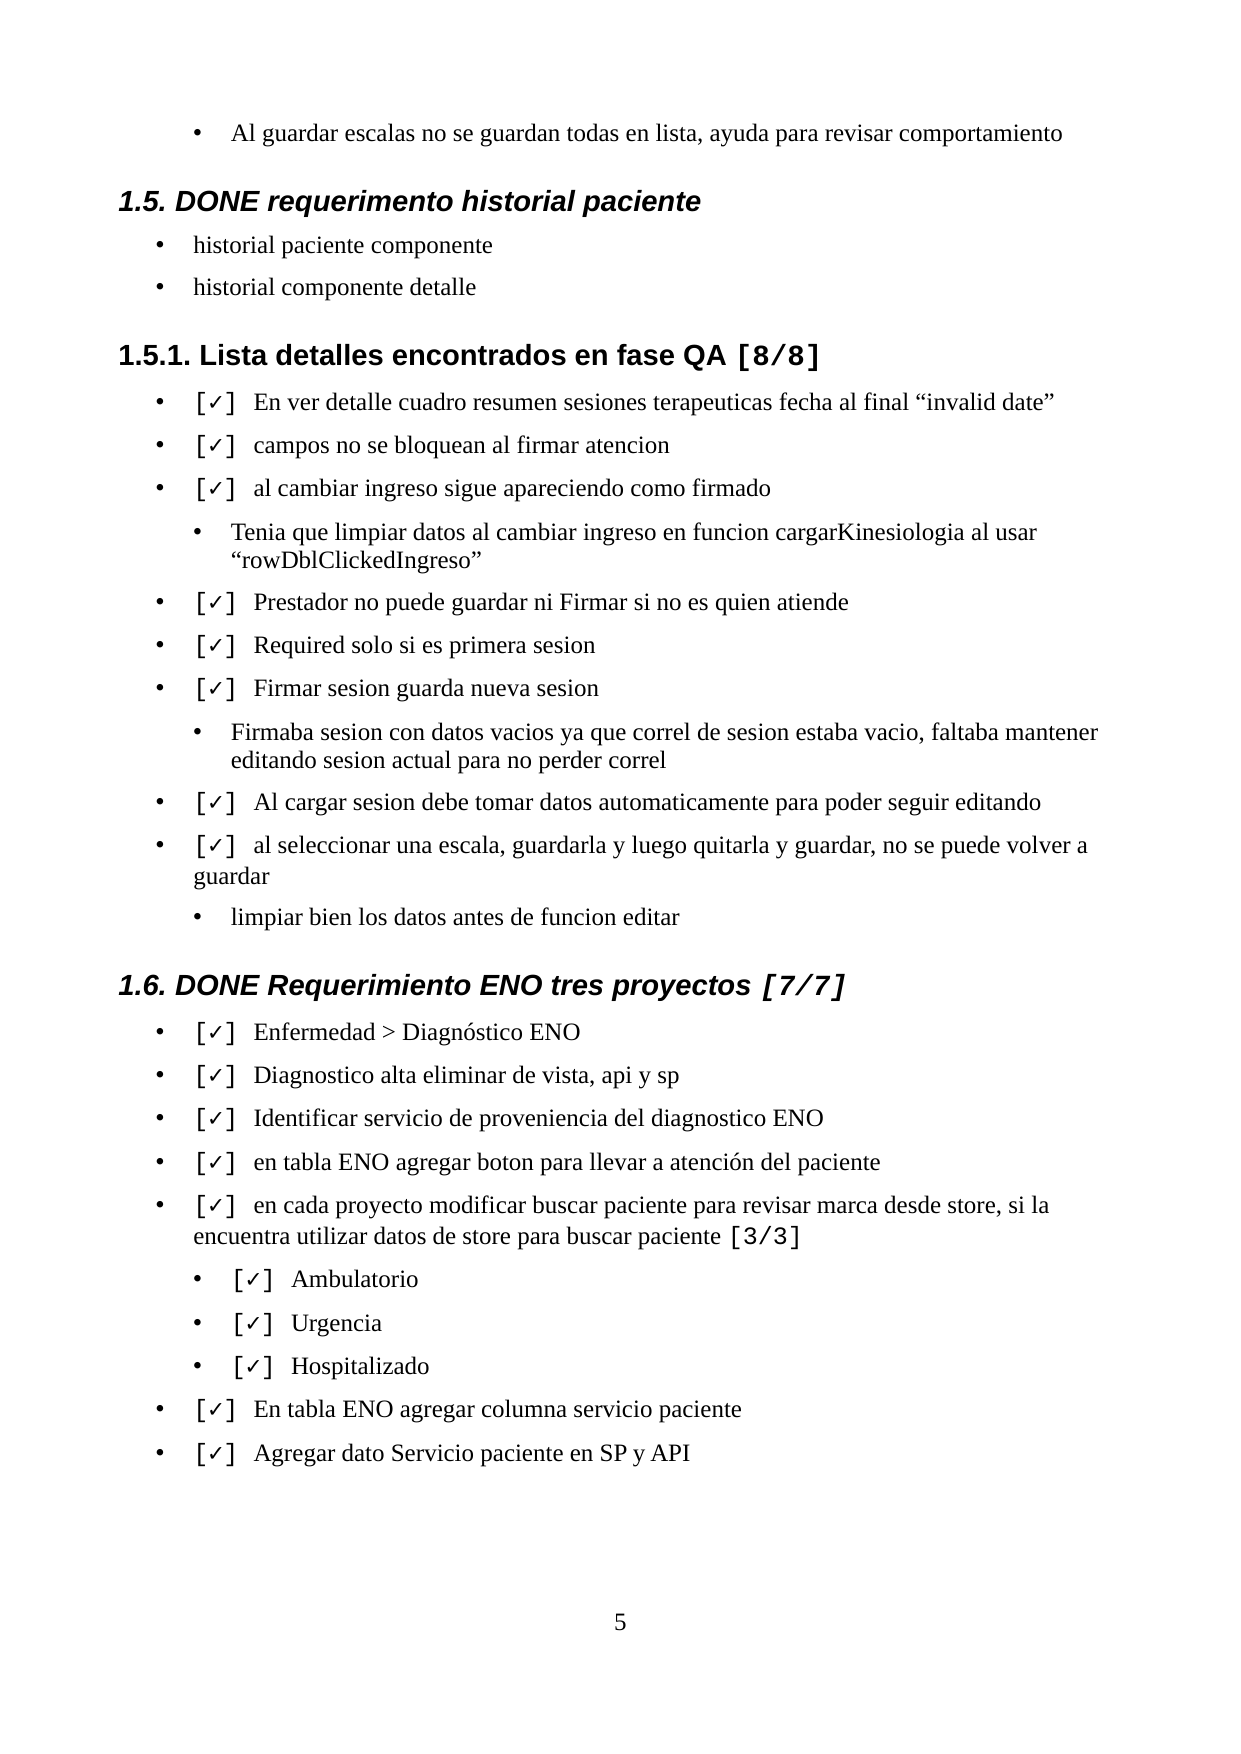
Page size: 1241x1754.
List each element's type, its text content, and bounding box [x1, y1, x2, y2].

list [✓] Ambulatorio [193, 1264, 1122, 1295]
subtitle DONE requerimento historial paciente [118, 184, 1122, 218]
list historial paciente componente [156, 230, 1122, 259]
list Tenia que limpiar datos al cambiar ingreso en funcion cargarKinesiologia al usar “rowDblClickedIngreso” [193, 517, 1122, 574]
list [✓] Hospitalizado [193, 1351, 1122, 1382]
list limpiar bien los datos antes de funcion editar [193, 902, 1122, 931]
list [✓] En ver detalle cuadro resumen sesiones terapeuticas fecha al final “invalid date” [156, 387, 1122, 417]
list Firmaba sesion con datos vacios ya que correl de sesion estaba vacio, faltaba mantener editando sesion actual para no perder correl [193, 717, 1122, 774]
list [✓] Agregar dato Servicio paciente en SP y API [156, 1438, 1122, 1468]
list [✓] al cambiar ingreso sigue apareciendo como firmado [156, 473, 1122, 504]
list [✓] Urgencia [193, 1308, 1122, 1338]
list [✓] Identificar servicio de proveniencia del diagnostico ENO [156, 1103, 1122, 1134]
list Al guardar escalas no se guardan todas en lista, ayuda para revisar comportamiento [193, 118, 1122, 147]
list historial componente detalle [156, 272, 1122, 300]
list [✓] Prestador no puede guardar ni Firmar si no es quien atiende [156, 587, 1122, 617]
list [✓] Firmar sesion guarda nueva sesion [156, 673, 1122, 704]
list [✓] al seleccionar una escala, guardarla y luego quitarla y guardar, no se puede volver a guardar [156, 830, 1122, 889]
list [✓] en cada proyecto modificar buscar paciente para revisar marca desde store, si la encuentra utilizar datos de store para buscar paciente [3/3] [156, 1190, 1122, 1252]
list [✓] campos no se bloquean al firmar atencion [156, 430, 1122, 461]
list [✓] en tabla ENO agregar boton para llevar a atención del paciente [156, 1147, 1122, 1178]
list [✓] En tabla ENO agregar columna servicio paciente [156, 1394, 1122, 1425]
subtitle DONE Requerimiento ENO tres proyectos [7/7] [118, 968, 1122, 1004]
list [✓] Diagnostico alta eliminar de vista, api y sp [156, 1060, 1122, 1091]
list [✓] Required solo si es primera sesion [156, 630, 1122, 661]
subtitle Lista detalles encontrados en fase QA [8/8] [118, 338, 1122, 374]
list [✓] Al cargar sesion debe tomar datos automaticamente para poder seguir editando [156, 787, 1122, 817]
list [✓] Enfermedad > Diagnóstico ENO [156, 1017, 1122, 1048]
